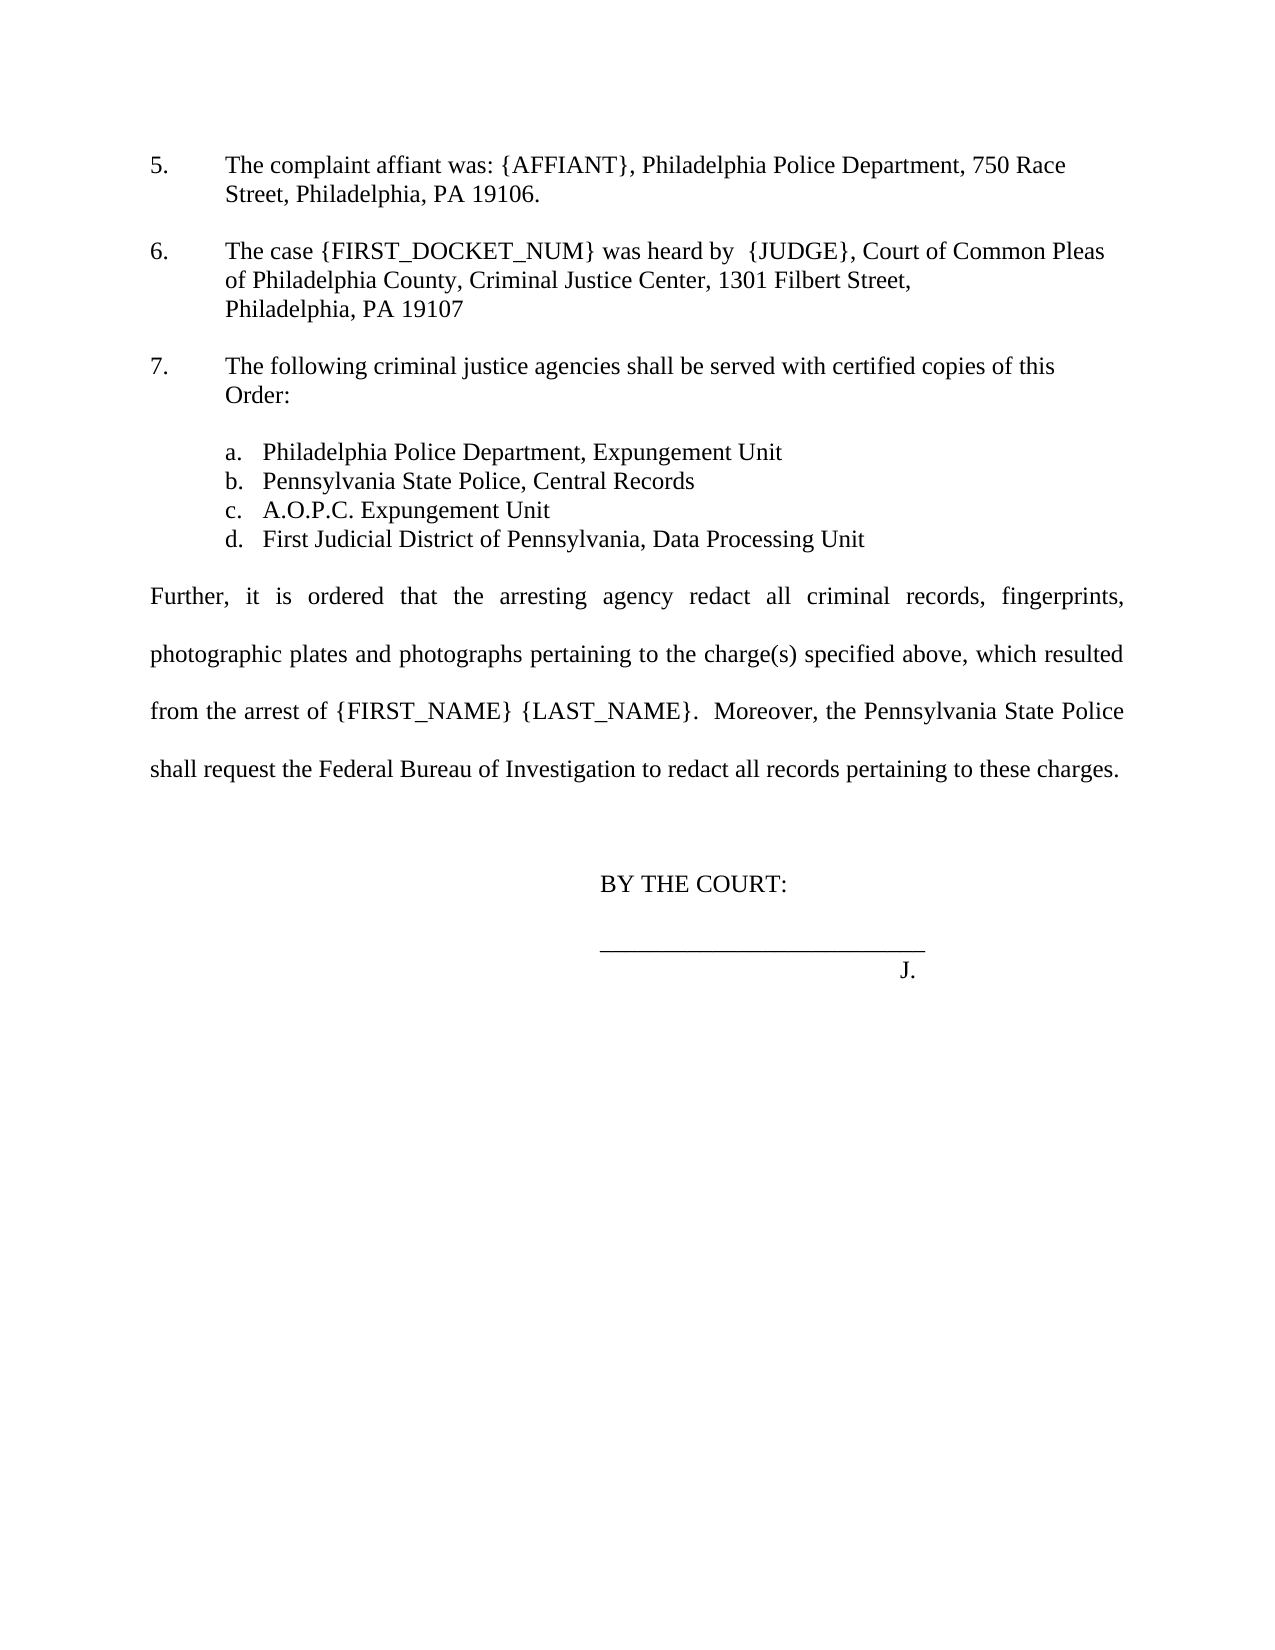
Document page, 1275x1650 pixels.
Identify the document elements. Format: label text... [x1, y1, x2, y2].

text __________________________ [150, 926, 1125, 955]
text J. [150, 955, 1125, 984]
list Pennsylvania State Police, Central Records [225, 466, 1125, 495]
list The case {FIRST_DOCKET_NUM} was heard by {JUDGE}, Court of Common Pleas of Philadelphia County, Criminal Justice Center, 1301 Filbert Street, Philadelphia, PA 19107 [150, 236, 1125, 322]
list First Judicial District of Pennsylvania, Data Processing Unit [225, 524, 1125, 552]
text BY THE COURT: [150, 869, 1125, 897]
list A.O.P.C. Expungement Unit [225, 495, 1125, 524]
list The following criminal justice agencies shall be served with certified copies of this Order: [150, 351, 1125, 409]
list Philadelphia Police Department, Expungement Unit [225, 437, 1125, 466]
list The complaint affiant was: {AFFIANT}, Philadelphia Police Department, 750 Race Street, Philadelphia, PA 19106. [150, 150, 1125, 207]
text Further, it is ordered that the arresting agency redact all criminal records, fingerprints, photographic plates and photographs pertaining to the charge(s) specified above, which resulted from the arrest of {FIRST_NAME} {LAST_NAME}. Moreover, the Pennsylvania State Police shall request the Federal Bureau of Investigation to redact all records pertaining to these charges. [150, 581, 1125, 782]
